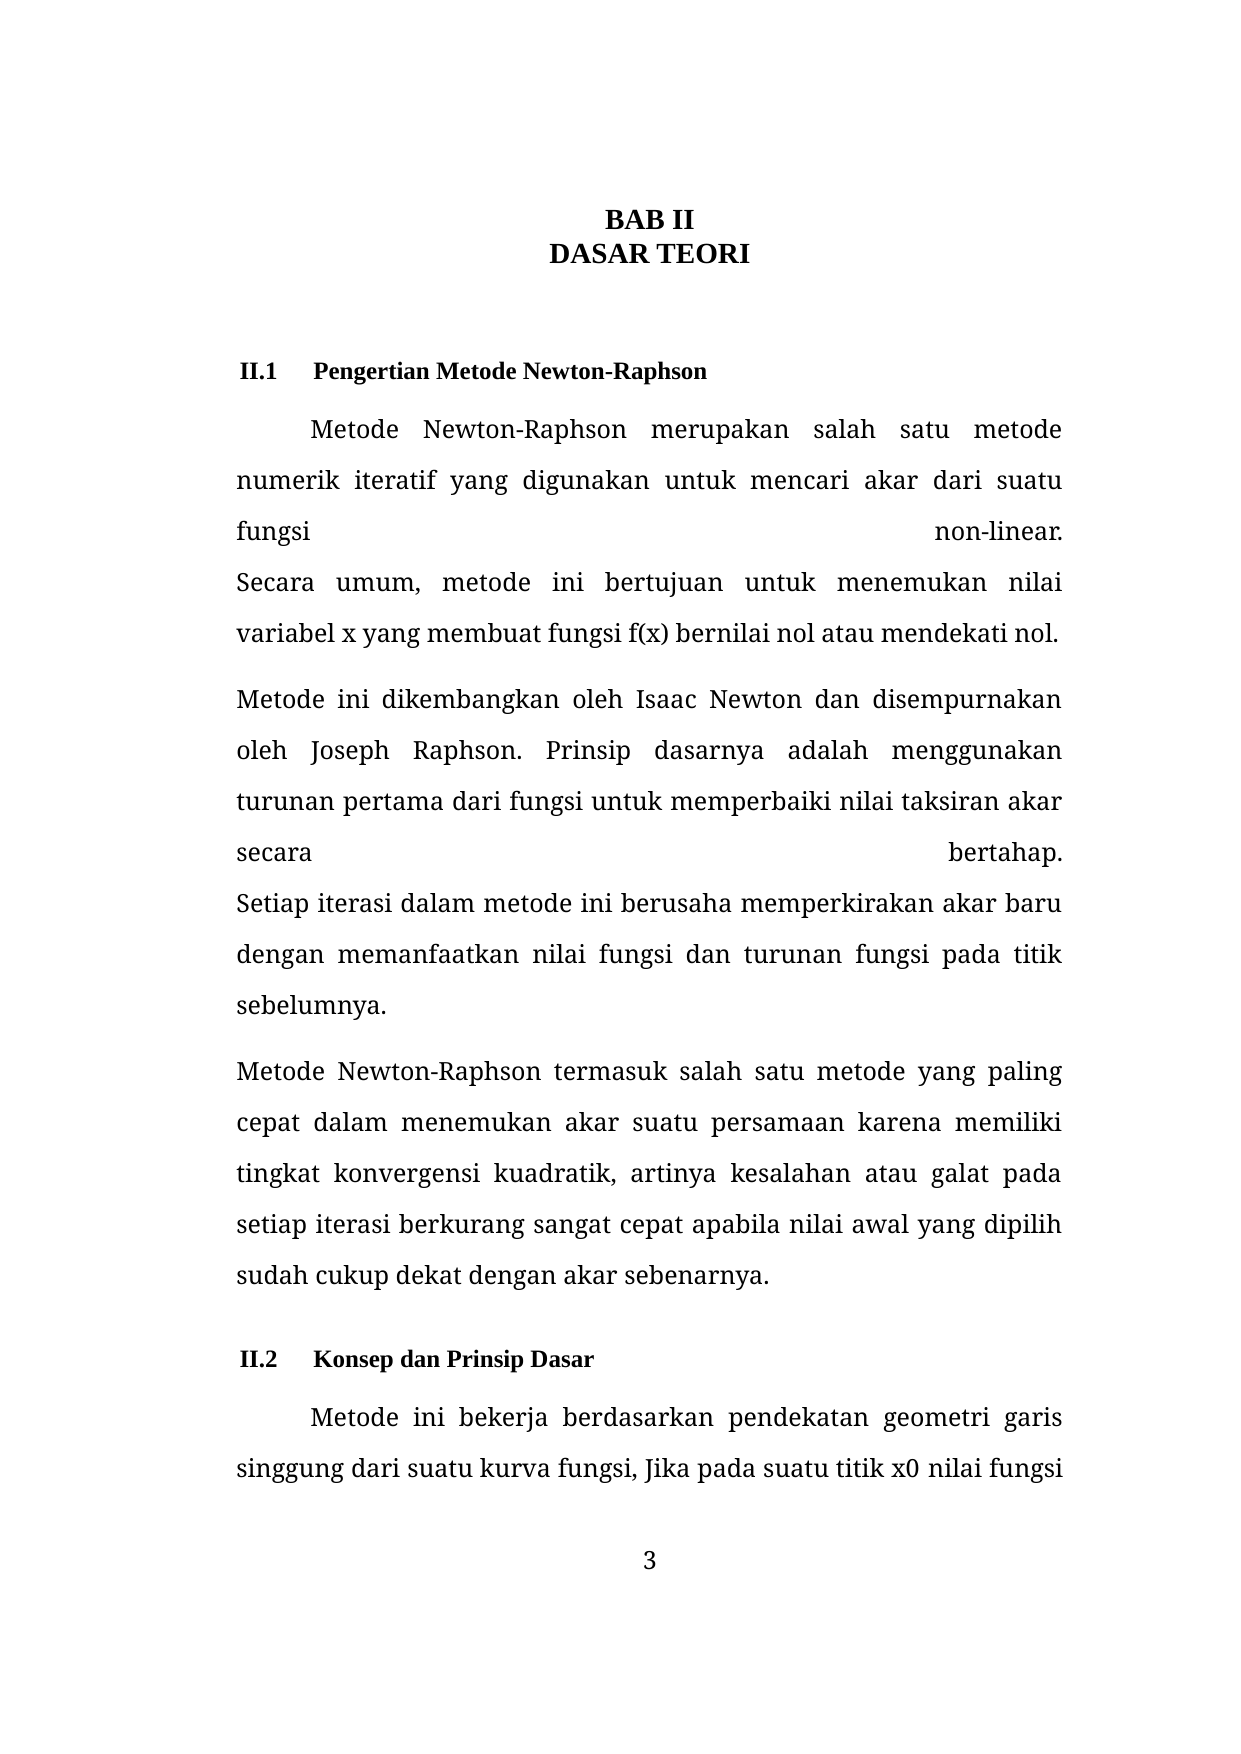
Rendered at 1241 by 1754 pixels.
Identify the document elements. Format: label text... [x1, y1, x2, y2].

subtitle DASAR TEORI [236, 202, 1063, 269]
text Metode Newton-Raphson termasuk salah satu metode yang paling cepat dalam menemukan akar suatu persamaan karena memiliki tingkat konvergensi kuadratik, artinya kesalahan atau galat pada setiap iterasi berkurang sangat cepat apabila nilai awal yang dipilih sudah cukup dekat dengan akar sebenarnya. [236, 1054, 1063, 1292]
text Metode ini bekerja berdasarkan pendekatan geometri garis singgung dari suatu kurva fungsi, Jika pada suatu titik x0​ nilai fungsi [236, 1400, 1063, 1485]
text Metode ini dikembangkan oleh Isaac Newton dan disempurnakan oleh Joseph Raphson. Prinsip dasarnya adalah menggunakan turunan pertama dari fungsi untuk memperbaiki nilai taksiran akar secara bertahap. Setiap iterasi dalam metode ini berusaha memperkirakan akar baru dengan memanfaatkan nilai fungsi dan turunan fungsi pada titik sebelumnya. [236, 682, 1063, 1022]
text Metode Newton-Raphson merupakan salah satu metode numerik iteratif yang digunakan untuk mencari akar dari suatu fungsi non-linear. Secara umum, metode ini bertujuan untuk menemukan nilai variabel x yang membuat fungsi f(x) bernilai nol atau mendekati nol. [236, 412, 1063, 650]
subtitle Konsep dan Prinsip Dasar [239, 1344, 1060, 1373]
subtitle Pengertian Metode Newton-Raphson [239, 356, 1060, 385]
